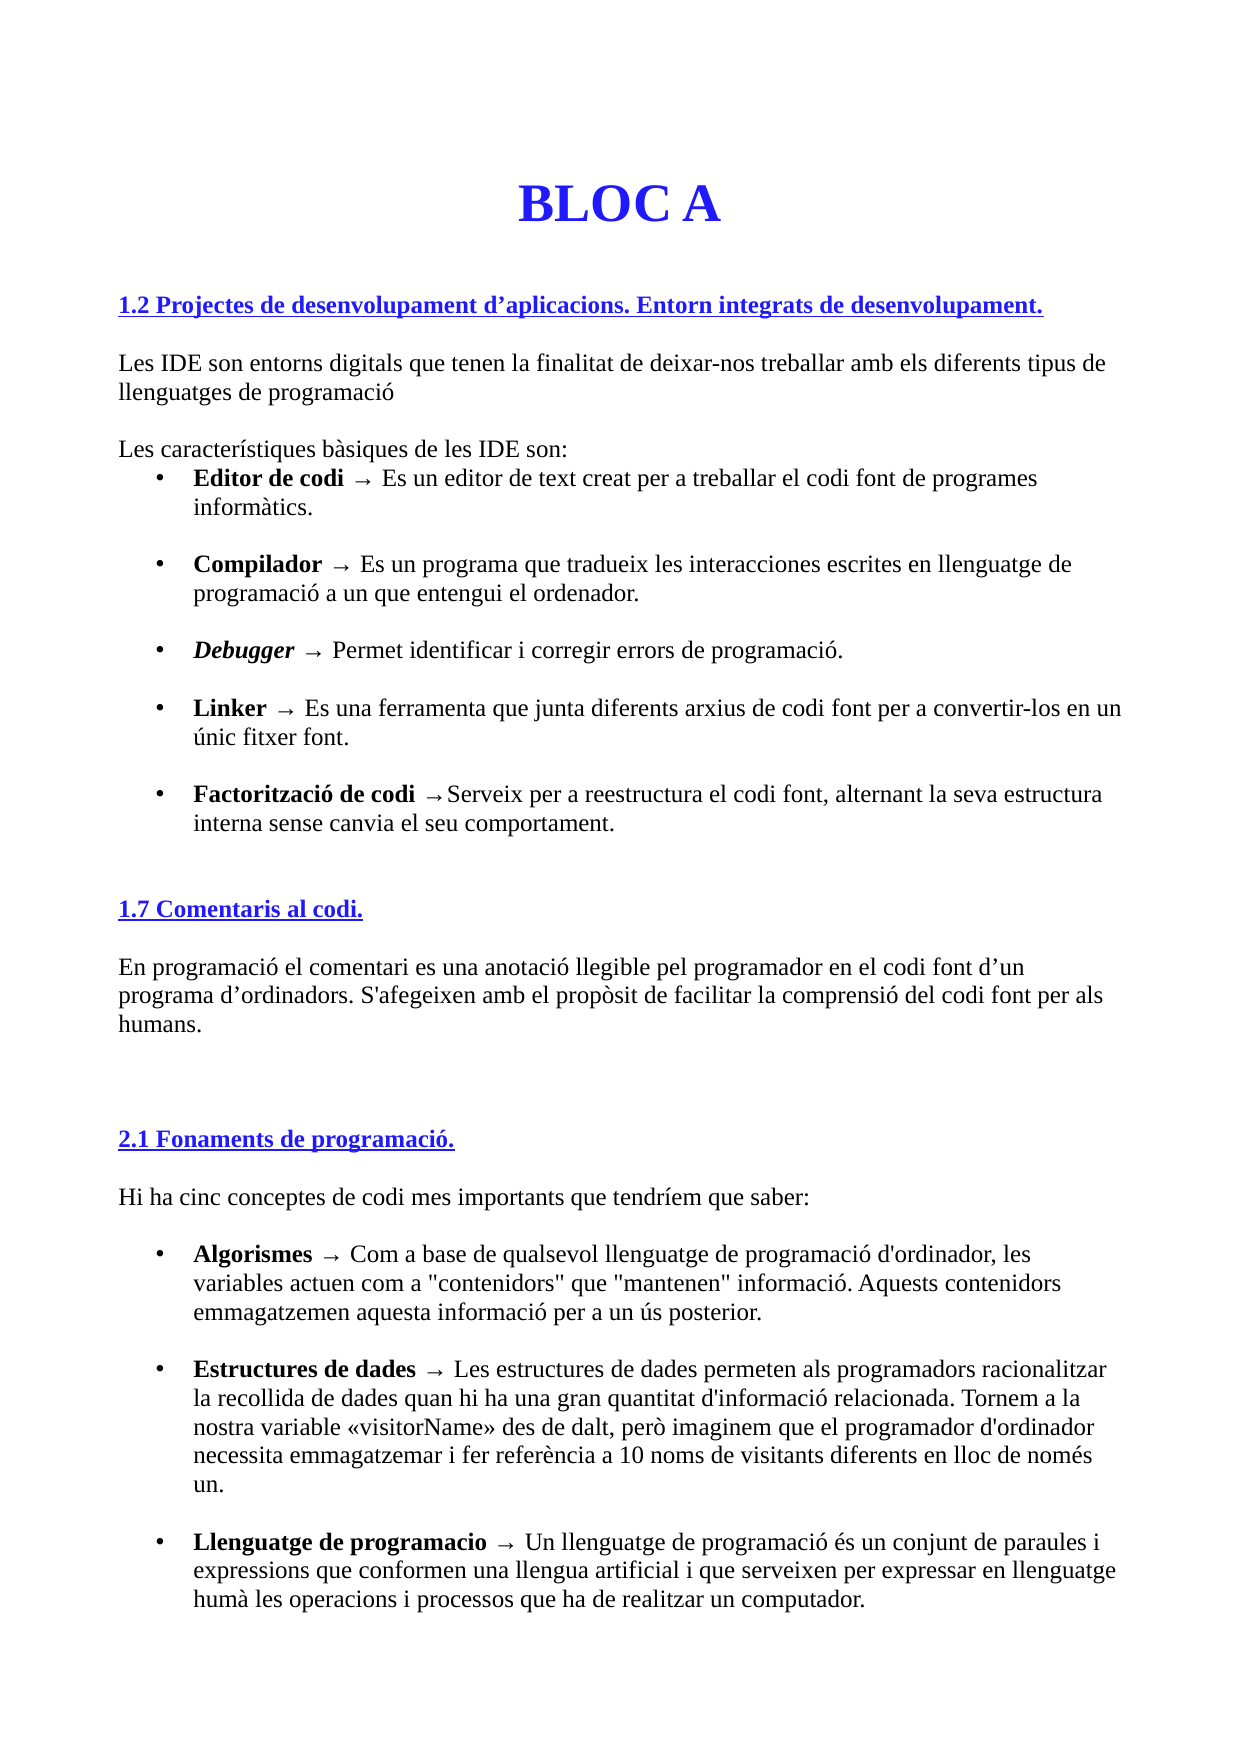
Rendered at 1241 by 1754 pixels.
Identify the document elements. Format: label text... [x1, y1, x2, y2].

text BLOC A [118, 171, 1122, 233]
list Compilador → Es un programa que tradueix les interacciones escrites en llenguatge de programació a un que entengui el ordenador. [156, 549, 1122, 607]
text En programació el comentari es una anotació llegible pel programador en el codi font d’un programa d’ordinadors. S'afegeixen amb el propòsit de facilitar la comprensió del codi font per als humans. [118, 952, 1122, 1038]
text Hi ha cinc conceptes de codi mes importants que tendríem que saber: [118, 1182, 1122, 1211]
text 1.2 Projectes de desenvolupament d’aplicacions. Entorn integrats de desenvolupament. [118, 291, 1122, 319]
list Llenguatge de programacio → Un llenguatge de programació és un conjunt de paraules i expressions que conformen una llengua artificial i que serveixen per expressar en llenguatge humà les operacions i processos que ha de realitzar un computador. [156, 1527, 1122, 1613]
text 1.7 Comentaris al codi. [118, 894, 1122, 923]
text Les IDE son entorns digitals que tenen la finalitat de deixar-nos treballar amb els diferents tipus de llenguatges de programació [118, 348, 1122, 406]
text 2.1 Fonaments de programació. [118, 1124, 1122, 1153]
list Editor de codi → Es un editor de text creat per a treballar el codi font de programes informàtics. [156, 463, 1122, 521]
text Les característiques bàsiques de les IDE son: [118, 434, 1122, 463]
list Estructures de dades → Les estructures de dades permeten als programadors racionalitzar la recollida de dades quan hi ha una gran quantitat d'informació relacionada. Tornem a la nostra variable «visitorName» des de dalt, però imaginem que el programador d'ordinador necessita emmagatzemar i fer referència a 10 noms de visitants diferents en lloc de només un. [156, 1354, 1122, 1498]
list Factorització de codi →Serveix per a reestructura el codi font, alternant la seva estructura interna sense canvia el seu comportament. [156, 779, 1122, 837]
list Algorismes → Com a base de qualsevol llenguatge de programació d'ordinador, les variables actuen com a "contenidors" que "mantenen" informació. Aquests contenidors emmagatzemen aquesta informació per a un ús posterior. [156, 1239, 1122, 1326]
list Debugger → Permet identificar i corregir errors de programació. [156, 636, 1122, 664]
list Linker → Es una ferramenta que junta diferents arxius de codi font per a convertir-los en un únic fitxer font. [156, 693, 1122, 751]
